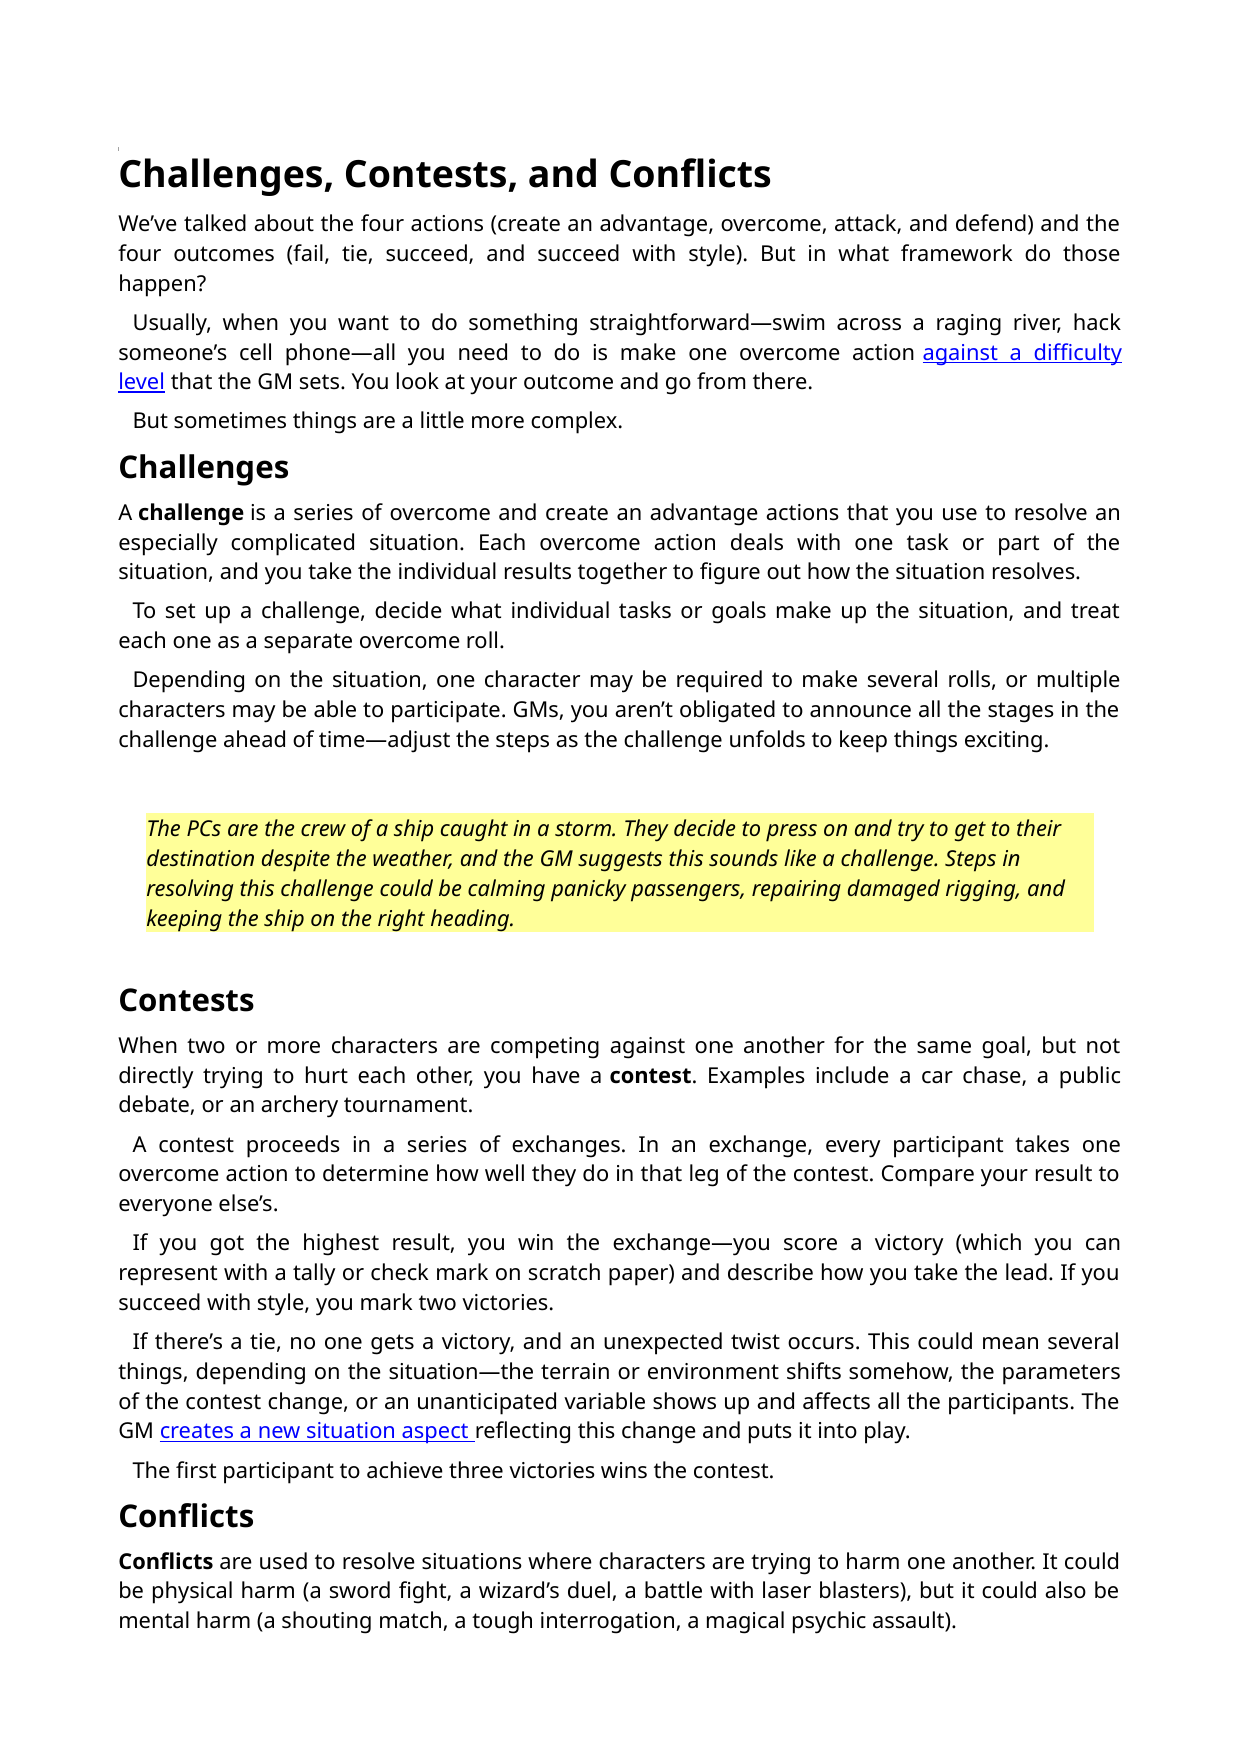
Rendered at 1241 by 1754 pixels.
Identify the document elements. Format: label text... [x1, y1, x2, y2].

subtitle Challenges [118, 445, 1122, 487]
subtitle Contests [118, 978, 1122, 1020]
text A contest proceeds in a series of exchanges. In an exchange, every participant takes one overcome action to determine how well they do in that leg of the contest. Compare your result to everyone else’s. [118, 1128, 1122, 1218]
text The PCs are the crew of a ship caught in a storm. They decide to press on and try to get to their destination despite the weather, and the GM suggests this sounds like a challenge. Steps in resolving this challenge could be calming panicky passengers, repairing damaged rigging, and keeping the ship on the right heading. [146, 813, 1094, 932]
text If there’s a tie, no one gets a victory, and an unexpected twist occurs. This could mean several things, depending on the situation—the terrain or environment shifts somehow, the parameters of the contest change, or an unanticipated variable shows up and affects all the participants. The GM creates a new situation aspect reflecting this change and puts it into play. [118, 1326, 1122, 1445]
subtitle Challenges, Contests, and Conflicts [118, 148, 1122, 199]
text But sometimes things are a little more complex. [118, 406, 1122, 435]
text We’ve talked about the four actions (create an advantage, overcome, attack, and defend) and the four outcomes (fail, tie, succeed, and succeed with style). But in what framework do those happen? [118, 208, 1122, 297]
text To set up a challenge, decide what individual tasks or goals make up the situation, and treat each one as a separate overcome roll. [118, 595, 1122, 655]
text Conflicts are used to resolve situations where characters are trying to harm one another. It could be physical harm (a sword fight, a wizard’s duel, a battle with laser blasters), but it could also be mental harm (a shouting match, a tough interrogation, a magical psychic assault). [118, 1546, 1122, 1635]
text When two or more characters are competing against one another for the same goal, but not directly trying to hurt each other, you have a contest. Examples include a car chase, a public debate, or an archery tournament. [118, 1030, 1122, 1119]
text The first participant to achieve three victories wins the contest. [118, 1454, 1122, 1484]
text Usually, when you want to do something straightforward—swim across a raging river, hack someone’s cell phone—all you need to do is make one overcome action against a difficulty level that the GM sets. You look at your outcome and go from there. [118, 307, 1122, 396]
subtitle Conflicts [118, 1494, 1122, 1536]
text A challenge is a series of overcome and create an advantage actions that you use to resolve an especially complicated situation. Each overcome action deals with one task or part of the situation, and you take the individual results together to figure out how the situation resolves. [118, 497, 1122, 586]
text If you got the highest result, you win the exchange—you score a victory (which you can represent with a tally or check mark on scratch paper) and describe how you take the lead. If you succeed with style, you mark two victories. [118, 1227, 1122, 1317]
text Depending on the situation, one character may be required to make several rolls, or multiple characters may be able to participate. GMs, you aren’t obligated to announce all the stages in the challenge ahead of time—adjust the steps as the challenge unfolds to keep things exciting. [118, 664, 1122, 754]
